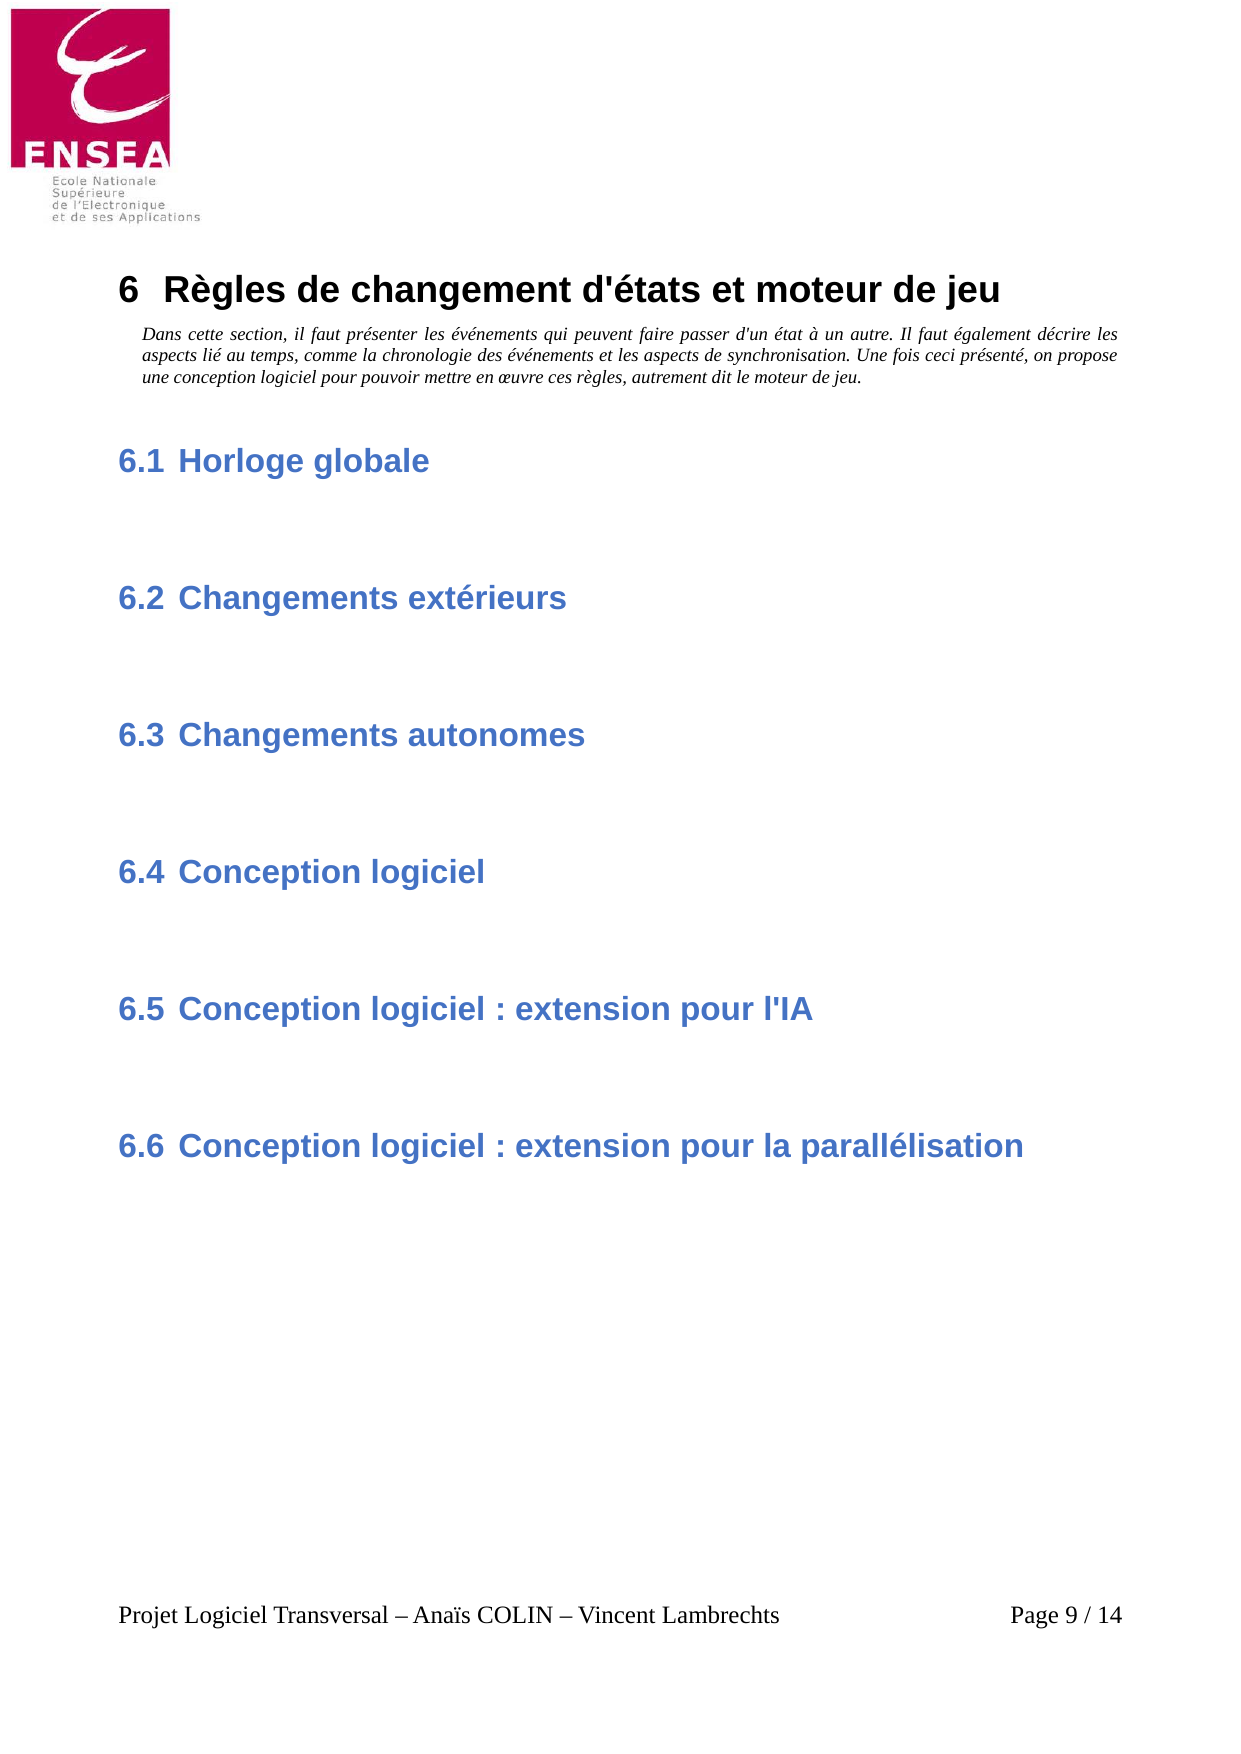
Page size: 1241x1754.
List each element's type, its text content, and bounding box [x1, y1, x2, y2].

subtitle Changements autonomes [118, 715, 1122, 753]
subtitle Conception logiciel : extension pour la parallélisation [118, 1126, 1122, 1164]
subtitle Conception logiciel [118, 852, 1122, 890]
subtitle Conception logiciel : extension pour l'IA [118, 989, 1122, 1027]
text Dans cette section, il faut présenter les événements qui peuvent faire passer d'un état à un autre. Il faut également décrire les aspects lié au temps, comme la chronologie des événements et les aspects de synchronisation. Une fois ceci présenté, on propose une conception logiciel pour pouvoir mettre en œuvre ces règles, autrement dit le moteur de jeu. [142, 322, 1122, 387]
subtitle Changements extérieurs [118, 578, 1122, 616]
subtitle Règles de changement d'états et moteur de jeu [118, 267, 1122, 310]
subtitle Horloge globale [118, 441, 1122, 479]
